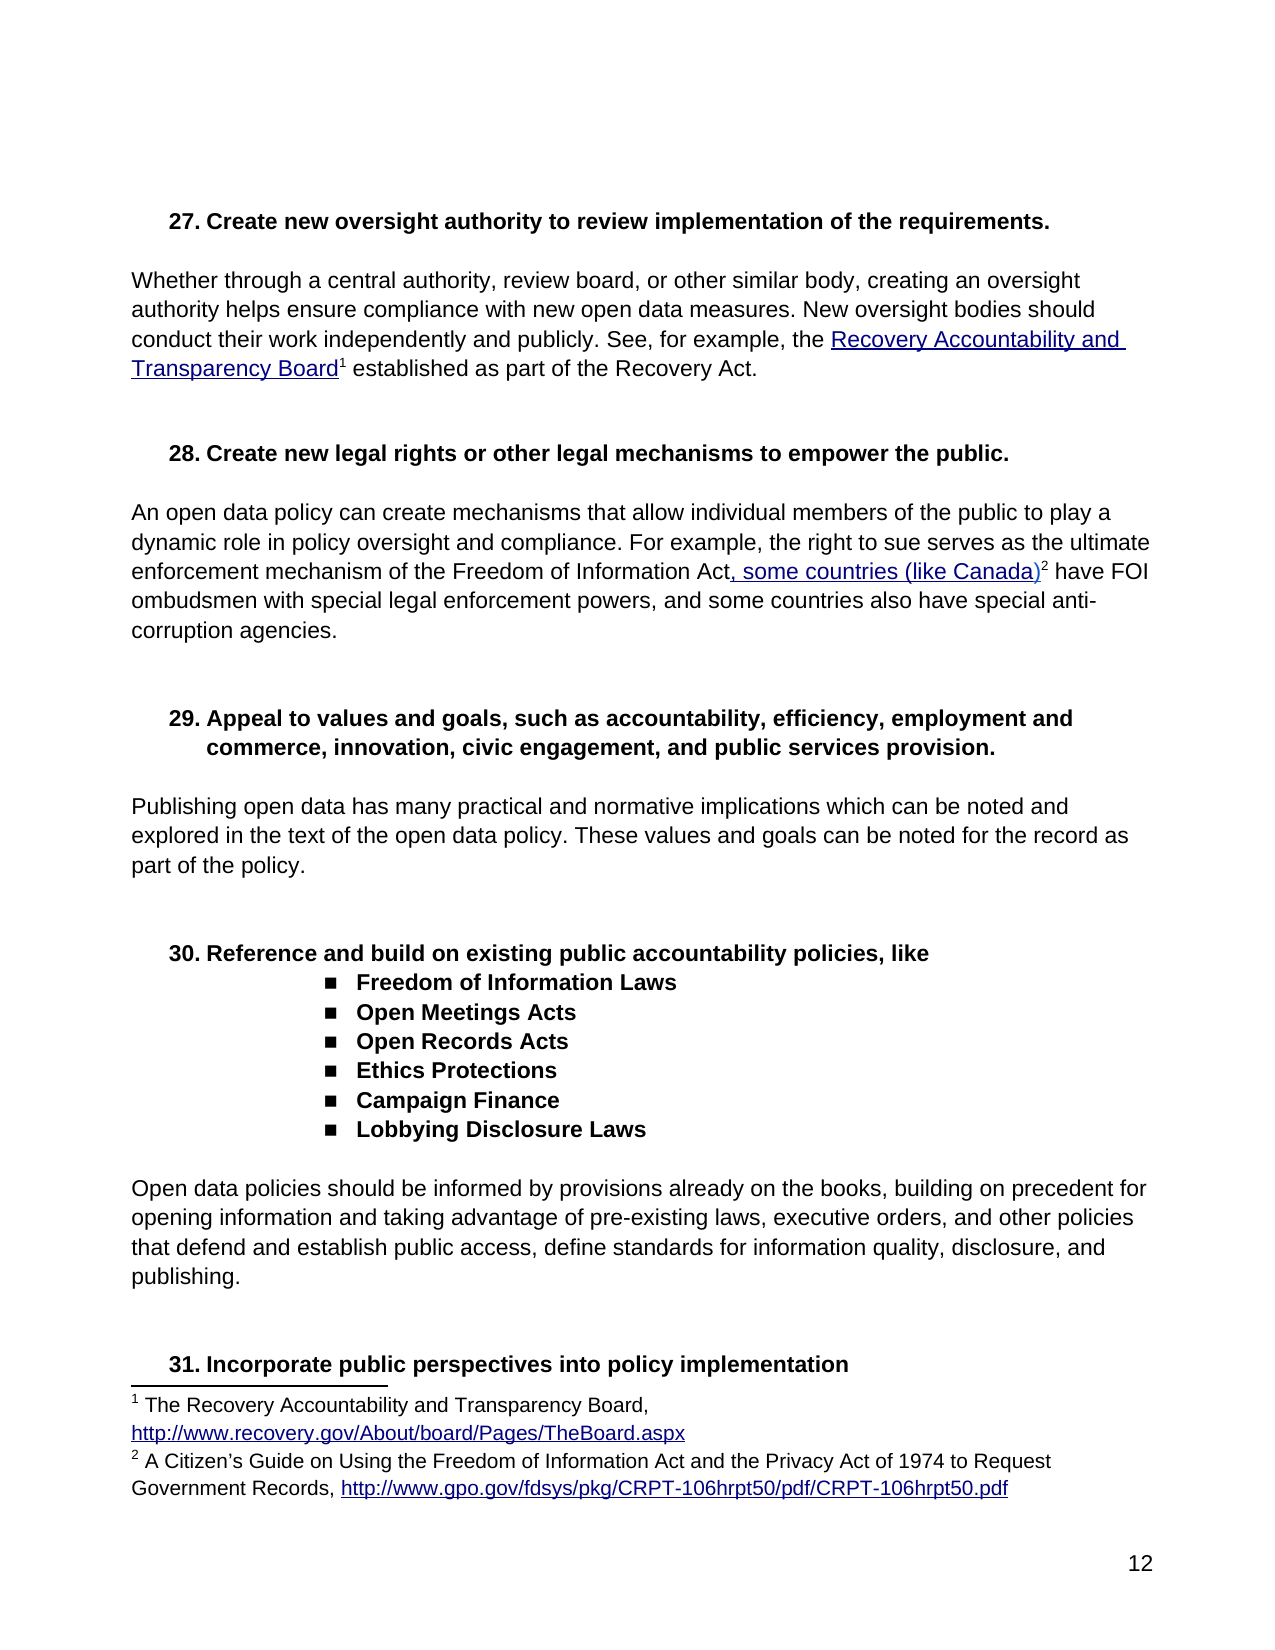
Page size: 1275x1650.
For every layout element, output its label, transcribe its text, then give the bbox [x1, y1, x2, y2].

list Campaign Finance [131, 1087, 1153, 1113]
text An open data policy can create mechanisms that allow individual members of the public to play a dynamic role in policy oversight and compliance. For example, the right to sue serves as the ultimate enforcement mechanism of the Freedom of Information Act, some countries (like Canada) have FOI ombudsmen with special legal enforcement powers, and some countries also have special anti-corruption agencies. [131, 500, 1153, 643]
list Freedom of Information Laws [131, 970, 1153, 995]
list Ethics Protections [131, 1058, 1153, 1083]
text A Citizen’s Guide on Using the Freedom of Information Act and the Privacy Act of 1974 to Request Government Records, http://www.gpo.gov/fdsys/pkg/CRPT-106hrpt50/pdf/CRPT-106hrpt50.pdf [131, 1448, 1153, 1500]
list Create new oversight authority to review implementation of the requirements. [169, 209, 1153, 234]
list Open Meetings Acts [131, 999, 1153, 1025]
text The Recovery Accountability and Transparency Board, http://www.recovery.gov/About/board/Pages/TheBoard.aspx [131, 1392, 1153, 1444]
text Whether through a central authority, review board, or other similar body, creating an oversight authority helps ensure compliance with new open data measures. New oversight bodies should conduct their work independently and publicly. See, for example, the Recovery Accountability and Transparency Board established as part of the Recovery Act. [131, 267, 1153, 381]
list Incorporate public perspectives into policy implementation [169, 1352, 1153, 1377]
list Create new legal rights or other legal mechanisms to empower the public. [169, 441, 1153, 467]
text Open data policies should be informed by provisions already on the books, building on precedent for opening information and taking advantage of pre-existing laws, executive orders, and other policies that defend and establish public access, define standards for information quality, disclosure, and publishing. [131, 1175, 1153, 1289]
list Open Records Acts [131, 1028, 1153, 1054]
list Lobbying Disclosure Laws [131, 1117, 1153, 1142]
text Publishing open data has many practical and normative implications which can be noted and explored in the text of the open data policy. These values and goals can be noted for the record as part of the policy. [131, 793, 1153, 878]
list Appeal to values and goals, such as accountability, efficiency, employment and commerce, innovation, civic engagement, and public services provision. [169, 705, 1153, 760]
list Reference and build on existing public accountability policies, like [169, 940, 1153, 966]
